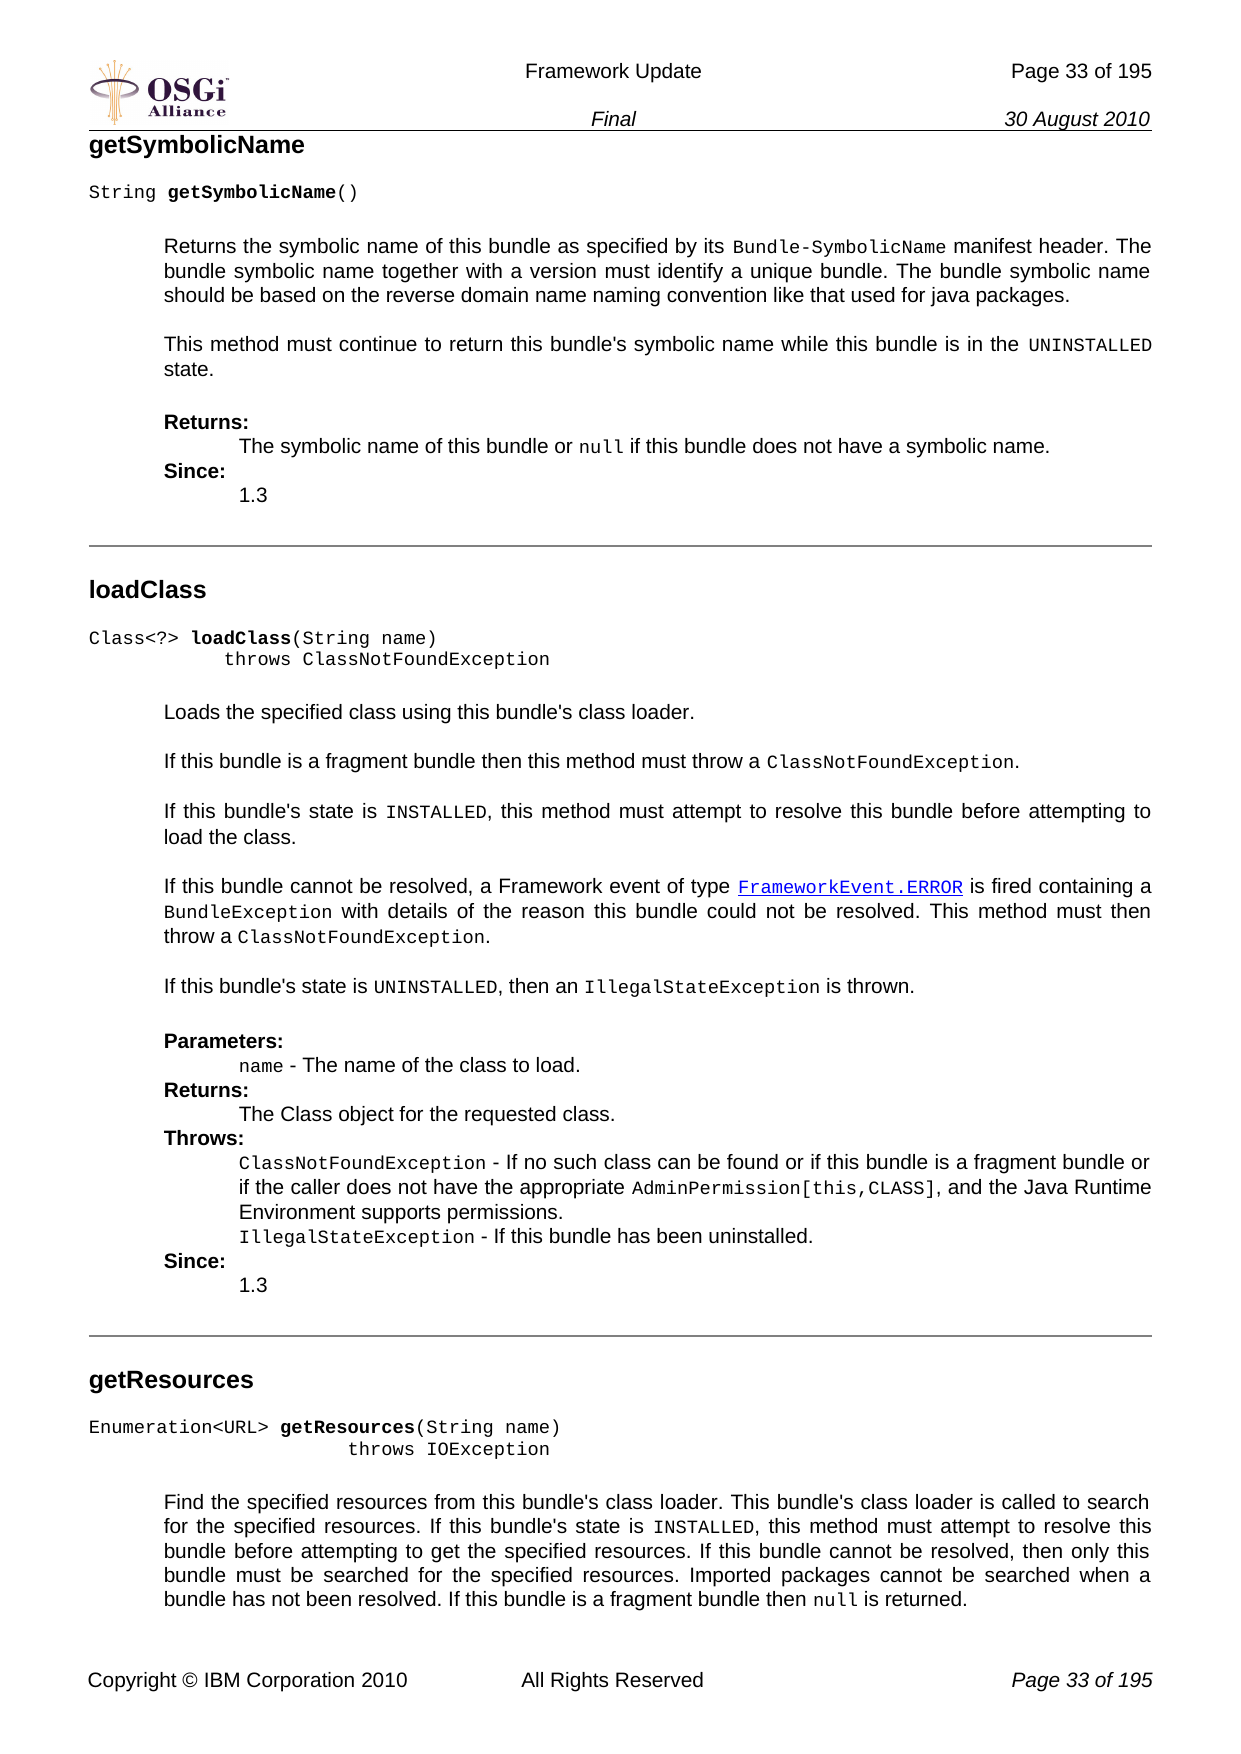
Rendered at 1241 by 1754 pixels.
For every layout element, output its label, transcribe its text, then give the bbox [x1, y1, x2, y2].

text String getSymbolicName() [88, 183, 1152, 204]
subtitle getResources [88, 1365, 1152, 1394]
text If this bundle's state is INSTALLED, this method must attempt to resolve this bundle before attempting to load the class. [163, 799, 1152, 848]
text This method must continue to return this bundle's symbolic name while this bundle is in the UNINSTALLED state. [163, 332, 1152, 381]
text Throws: [163, 1126, 1152, 1149]
text Class<?> loadClass(String name) throws ClassNotFoundException [88, 628, 1152, 671]
text 1.3 [238, 1273, 1152, 1297]
text Returns the symbolic name of this bundle as specified by its Bundle-SymbolicName manifest header. The bundle symbolic name together with a version must identify a unique bundle. The bundle symbolic name should be based on the reverse domain name naming convention like that used for java packages. [163, 234, 1152, 307]
text name - The name of the class to load. [238, 1052, 1152, 1078]
subtitle getSymbolicName [88, 130, 1152, 159]
text If this bundle's state is UNINSTALLED, then an IllegalStateException is thrown. [163, 974, 1152, 999]
text Since: [163, 459, 1152, 483]
picture [90, 60, 230, 125]
text If this bundle is a fragment bundle then this method must throw a ClassNotFoundException. [163, 749, 1152, 774]
text Find the specified resources from this bundle's class loader. This bundle's class loader is called to search for the specified resources. If this bundle's state is INSTALLED, this method must attempt to resolve this bundle before attempting to get the specified resources. If this bundle cannot be resolved, then only this bundle must be searched for the specified resources. Imported packages cannot be searched when a bundle has not been resolved. If this bundle is a fragment bundle then null is returned. [163, 1490, 1152, 1612]
text Parameters: [163, 1028, 1152, 1052]
text If this bundle cannot be resolved, a Framework event of type FrameworkEvent.ERROR is fired containing a BundleException with details of the reason this bundle could not be resolved. This method must then throw a ClassNotFoundException. [163, 873, 1152, 949]
subtitle loadClass [88, 576, 1152, 604]
text Returns: [163, 410, 1152, 434]
text The symbolic name of this bundle or null if this bundle does not have a symbolic name. [238, 434, 1152, 459]
text Enumeration<URL> getResources(String name) throws IOException [88, 1418, 1152, 1461]
text ClassNotFoundException - If no such class can be found or if this bundle is a fragment bundle or if the caller does not have the appropriate AdminPermission[this,CLASS], and the Java Runtime Environment supports permissions. [238, 1149, 1152, 1224]
text Since: [163, 1249, 1152, 1273]
text Loads the specified class using this bundle's class loader. [163, 700, 1152, 724]
text 1.3 [238, 483, 1152, 507]
text The Class object for the requested class. [238, 1102, 1152, 1126]
text Returns: [163, 1078, 1152, 1102]
text IllegalStateException - If this bundle has been uninstalled. [238, 1224, 1152, 1249]
